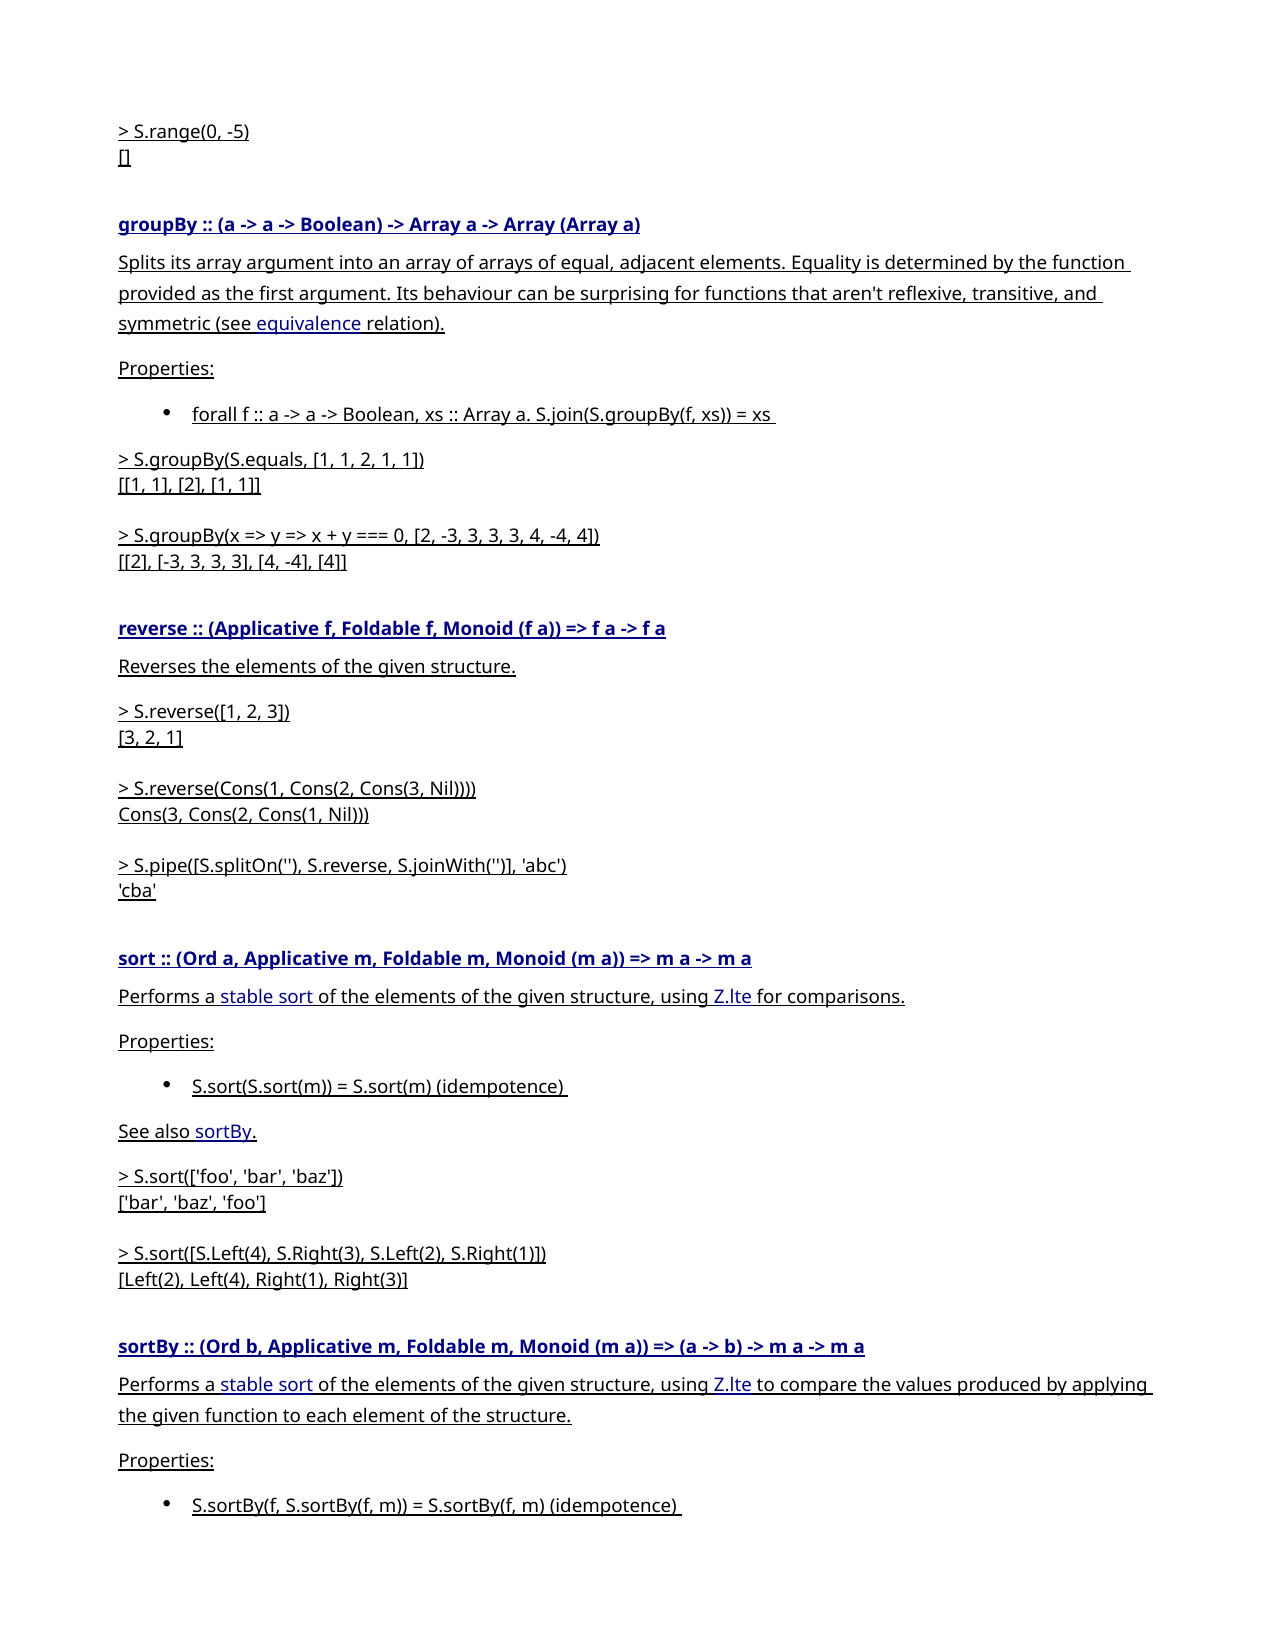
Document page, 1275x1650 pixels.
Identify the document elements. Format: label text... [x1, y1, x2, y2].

text [3, 2, 1] [118, 724, 1157, 750]
text > S.reverse(Cons(1, Cons(2, Cons(3, Nil)))) [118, 775, 1157, 801]
text ['bar', 'baz', 'foo'] [118, 1189, 1157, 1215]
text [Left(2), Left(4), Right(1), Right(3)] [118, 1266, 1157, 1291]
text > S.range(0, -5) [118, 118, 1157, 144]
text > S.pipe([S.splitOn(''), S.reverse, S.joinWith('')], 'abc') [118, 852, 1157, 877]
text Properties: [118, 1028, 1157, 1054]
text Properties: [118, 1447, 1157, 1473]
text > S.sort(['foo', 'bar', 'baz']) [118, 1164, 1157, 1189]
text > S.sort([S.Left(4), S.Right(3), S.Left(2), S.Right(1)]) [118, 1240, 1157, 1266]
subtitle sortBy :: (Ord b, Applicative m, Foldable m, Monoid (m a)) => (a -⁠> b) -⁠> m a -⁠> m a [118, 1333, 1157, 1359]
text Performs a stable sort of the elements of the given structure, using Z.lte to compare the values produced by applying the given function to each element of the structure. [118, 1371, 1157, 1428]
subtitle groupBy :: (a -⁠> a -⁠> Boolean) -⁠> Array a -⁠> Array (Array a) [118, 211, 1157, 237]
text Performs a stable sort of the elements of the given structure, using Z.lte for comparisons. [118, 983, 1157, 1008]
text > S.groupBy(x => y => x + y === 0, [2, -3, 3, 3, 3, 4, -4, 4]) [118, 523, 1157, 548]
text Reverses the elements of the given structure. [118, 654, 1157, 679]
text > S.reverse([1, 2, 3]) [118, 699, 1157, 724]
list S.sortBy(f, S.sortBy(f, m)) = S.sortBy(f, m) (idempotence) [162, 1492, 1157, 1518]
list forall f :: a -> a -> Boolean, xs :: Array a. S.join(S.groupBy(f, xs)) = xs [162, 401, 1157, 426]
text [[1, 1], [2], [1, 1]] [118, 472, 1157, 497]
subtitle reverse :: (Applicative f, Foldable f, Monoid (f a)) => f a -⁠> f a [118, 616, 1157, 641]
text Splits its array argument into an array of arrays of equal, adjacent elements. Equality is determined by the function provided as the first argument. Its behaviour can be surprising for functions that aren't reflexive, transitive, and symmetric (see equivalence relation). [118, 249, 1157, 336]
text [[2], [-3, 3, 3, 3], [4, -4], [4]] [118, 548, 1157, 574]
text [] [118, 144, 1157, 169]
text > S.groupBy(S.equals, [1, 1, 2, 1, 1]) [118, 446, 1157, 472]
text 'cba' [118, 877, 1157, 903]
text Properties: [118, 356, 1157, 381]
list S.sort(S.sort(m)) = S.sort(m) (idempotence) [162, 1073, 1157, 1099]
text See also sortBy. [118, 1119, 1157, 1144]
text Cons(3, Cons(2, Cons(1, Nil))) [118, 801, 1157, 826]
subtitle sort :: (Ord a, Applicative m, Foldable m, Monoid (m a)) => m a -⁠> m a [118, 945, 1157, 971]
